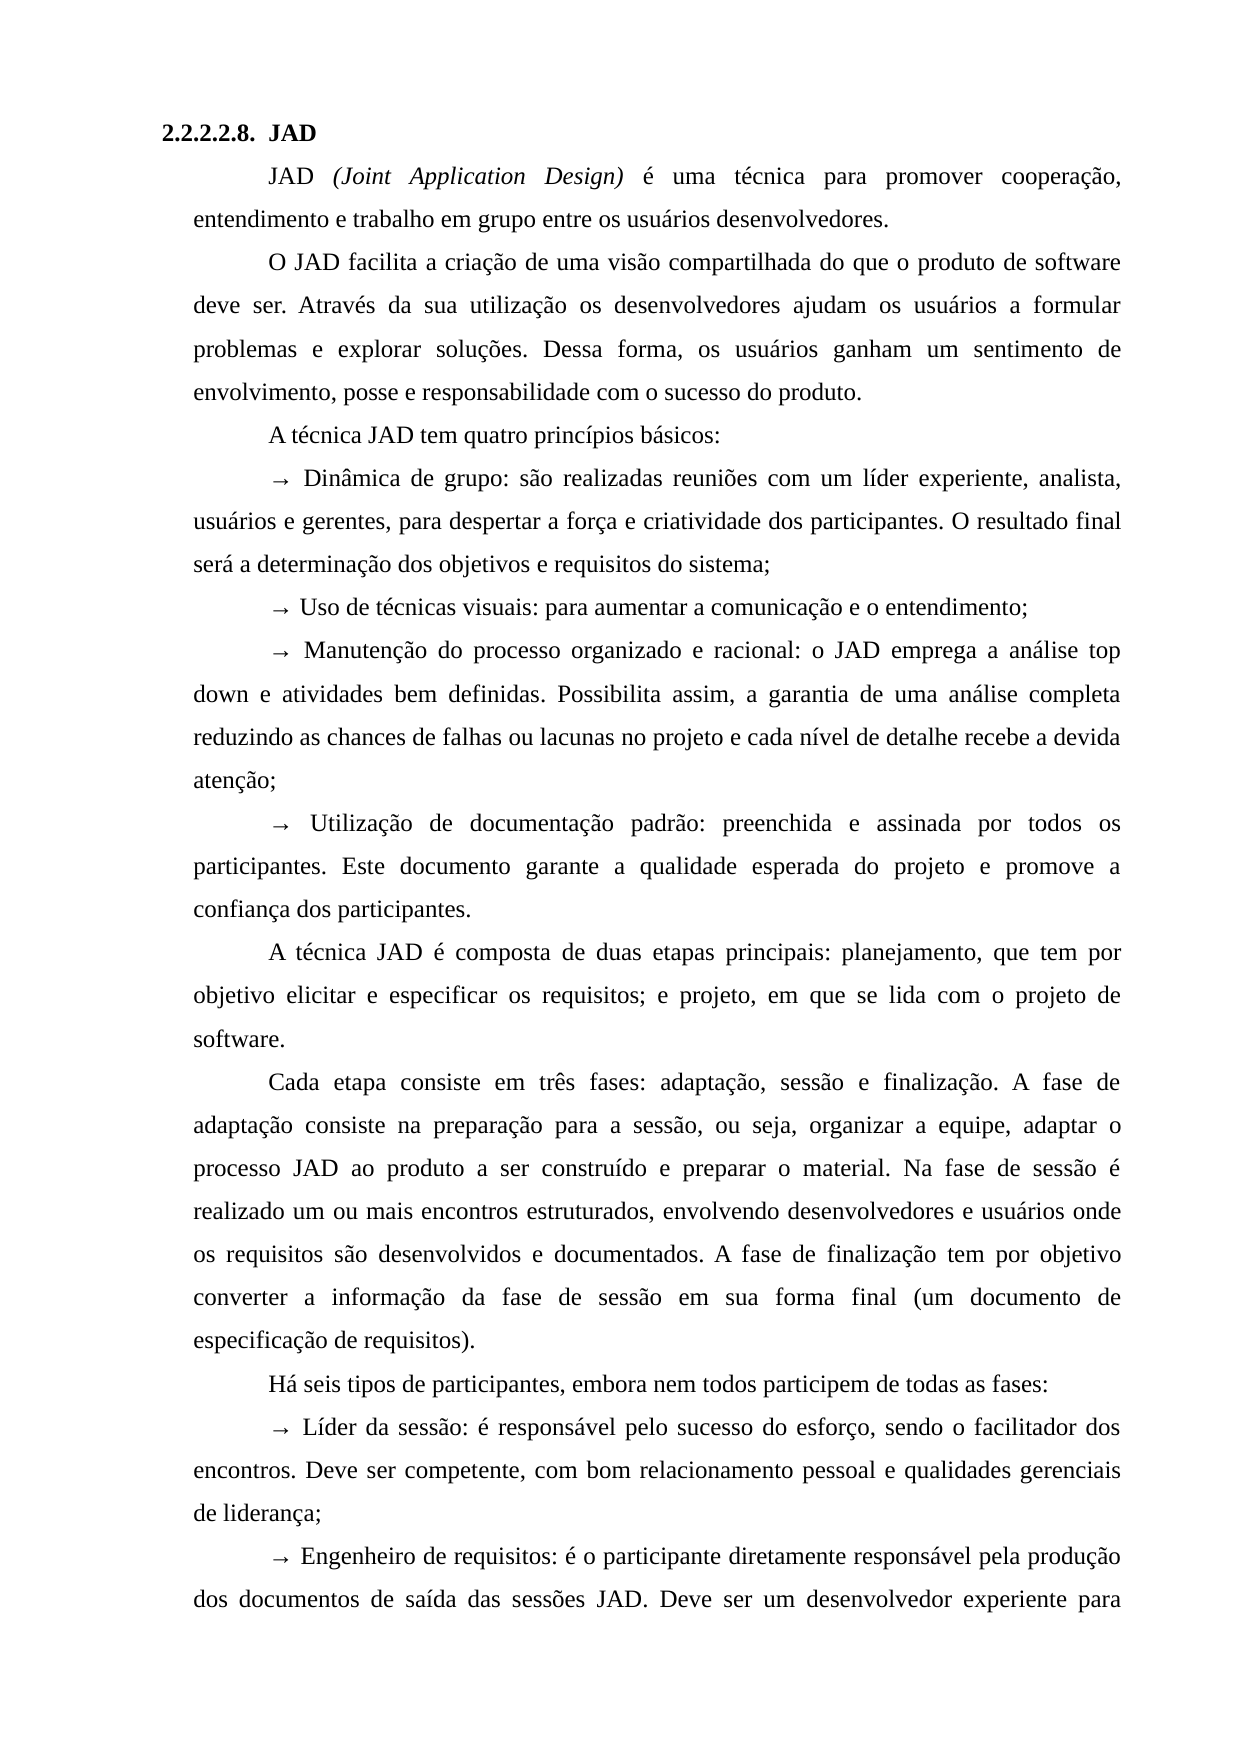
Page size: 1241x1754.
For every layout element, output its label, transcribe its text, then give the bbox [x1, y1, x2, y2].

list → Dinâmica de grupo: são realizadas reuniões com um líder experiente, analista, usuários e gerentes, para despertar a força e criatividade dos participantes. O resultado final será a determinação dos objetivos e requisitos do sistema; [155, 463, 1122, 578]
list → Utilização de documentação padrão: preenchida e assinada por todos os participantes. Este documento garante a qualidade esperada do projeto e promove a confiança dos participantes. [155, 808, 1122, 923]
list JAD [155, 118, 1122, 147]
list → Líder da sessão: é responsável pelo sucesso do esforço, sendo o facilitador dos encontros. Deve ser competente, com bom relacionamento pessoal e qualidades gerenciais de liderança; [155, 1412, 1122, 1527]
list A técnica JAD é composta de duas etapas principais: planejamento, que tem por objetivo elicitar e especificar os requisitos; e projeto, em que se lida com o projeto de software. [155, 937, 1122, 1052]
list → Engenheiro de requisitos: é o participante diretamente responsável pela produção dos documentos de saída das sessões JAD. Deve ser um desenvolvedor experiente para [155, 1541, 1122, 1613]
list Cada etapa consiste em três fases: adaptação, sessão e finalização. A fase de adaptação consiste na preparação para a sessão, ou seja, organizar a equipe, adaptar o processo JAD ao produto a ser construído e preparar o material. Na fase de sessão é realizado um ou mais encontros estruturados, envolvendo desenvolvedores e usuários onde os requisitos são desenvolvidos e documentados. A fase de finalização tem por objetivo converter a informação da fase de sessão em sua forma final (um documento de especificação de requisitos). [155, 1067, 1122, 1354]
list A técnica JAD tem quatro princípios básicos: [155, 420, 1122, 449]
list O JAD facilita a criação de uma visão compartilhada do que o produto de software deve ser. Através da sua utilização os desenvolvedores ajudam os usuários a formular problemas e explorar soluções. Dessa forma, os usuários ganham um sentimento de envolvimento, posse e responsabilidade com o sucesso do produto. [155, 247, 1122, 406]
list Há seis tipos de participantes, embora nem todos participem de todas as fases: [155, 1369, 1122, 1397]
list → Uso de técnicas visuais: para aumentar a comunicação e o entendimento; [155, 592, 1122, 621]
list → Manutenção do processo organizado e racional: o JAD emprega a análise top down e atividades bem definidas. Possibilita assim, a garantia de uma análise completa reduzindo as chances de falhas ou lacunas no projeto e cada nível de detalhe recebe a devida atenção; [155, 636, 1122, 794]
list JAD (Joint Application Design) é uma técnica para promover cooperação, entendimento e trabalho em grupo entre os usuários desenvolvedores. [155, 161, 1122, 233]
